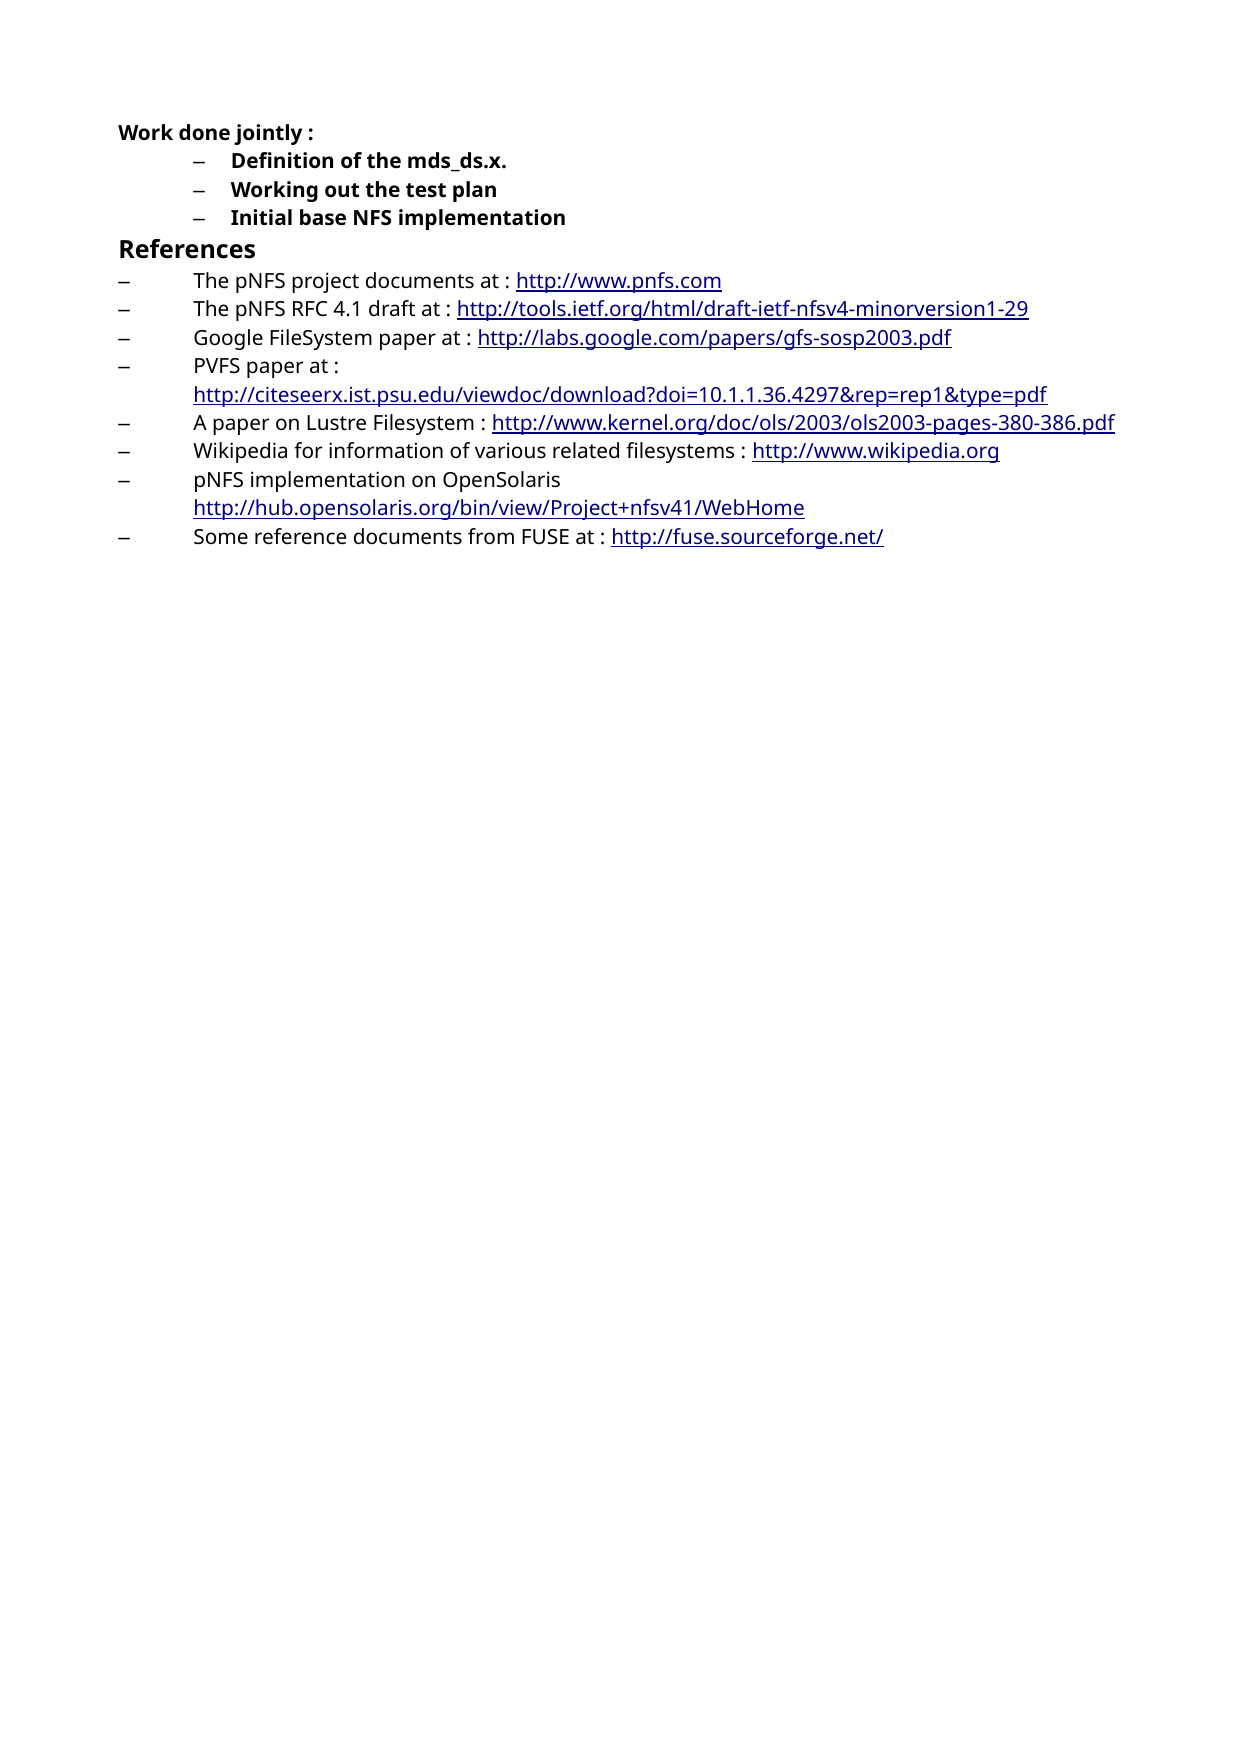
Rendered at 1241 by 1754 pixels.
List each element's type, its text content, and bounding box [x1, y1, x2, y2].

list pNFS implementation on OpenSolaris http://hub.opensolaris.org/bin/view/Project+nfsv41/WebHome [118, 465, 1122, 522]
list Google FileSystem paper at : http://labs.google.com/papers/gfs-sosp2003.pdf [118, 323, 1122, 351]
list The pNFS RFC 4.1 draft at : http://tools.ietf.org/html/draft-ietf-nfsv4-minorversion1-29 [118, 294, 1122, 323]
text Work done jointly : [118, 118, 1122, 147]
list The pNFS project documents at : http://www.pnfs.com [118, 266, 1122, 294]
list Initial base NFS implementation [193, 203, 1122, 232]
list Wikipedia for information of various related filesystems : http://www.wikipedia.org [118, 437, 1122, 465]
list A paper on Lustre Filesystem : http://www.kernel.org/doc/ols/2003/ols2003-pages-380-386.pdf [118, 408, 1122, 437]
text References [118, 232, 1122, 266]
list Working out the test plan [193, 175, 1122, 203]
list Some reference documents from FUSE at : http://fuse.sourceforge.net/ [118, 522, 1122, 550]
list Definition of the mds_ds.x. [193, 147, 1122, 175]
list PVFS paper at : http://citeseerx.ist.psu.edu/viewdoc/download?doi=10.1.1.36.4297&rep=rep1&type=pdf [118, 351, 1122, 408]
